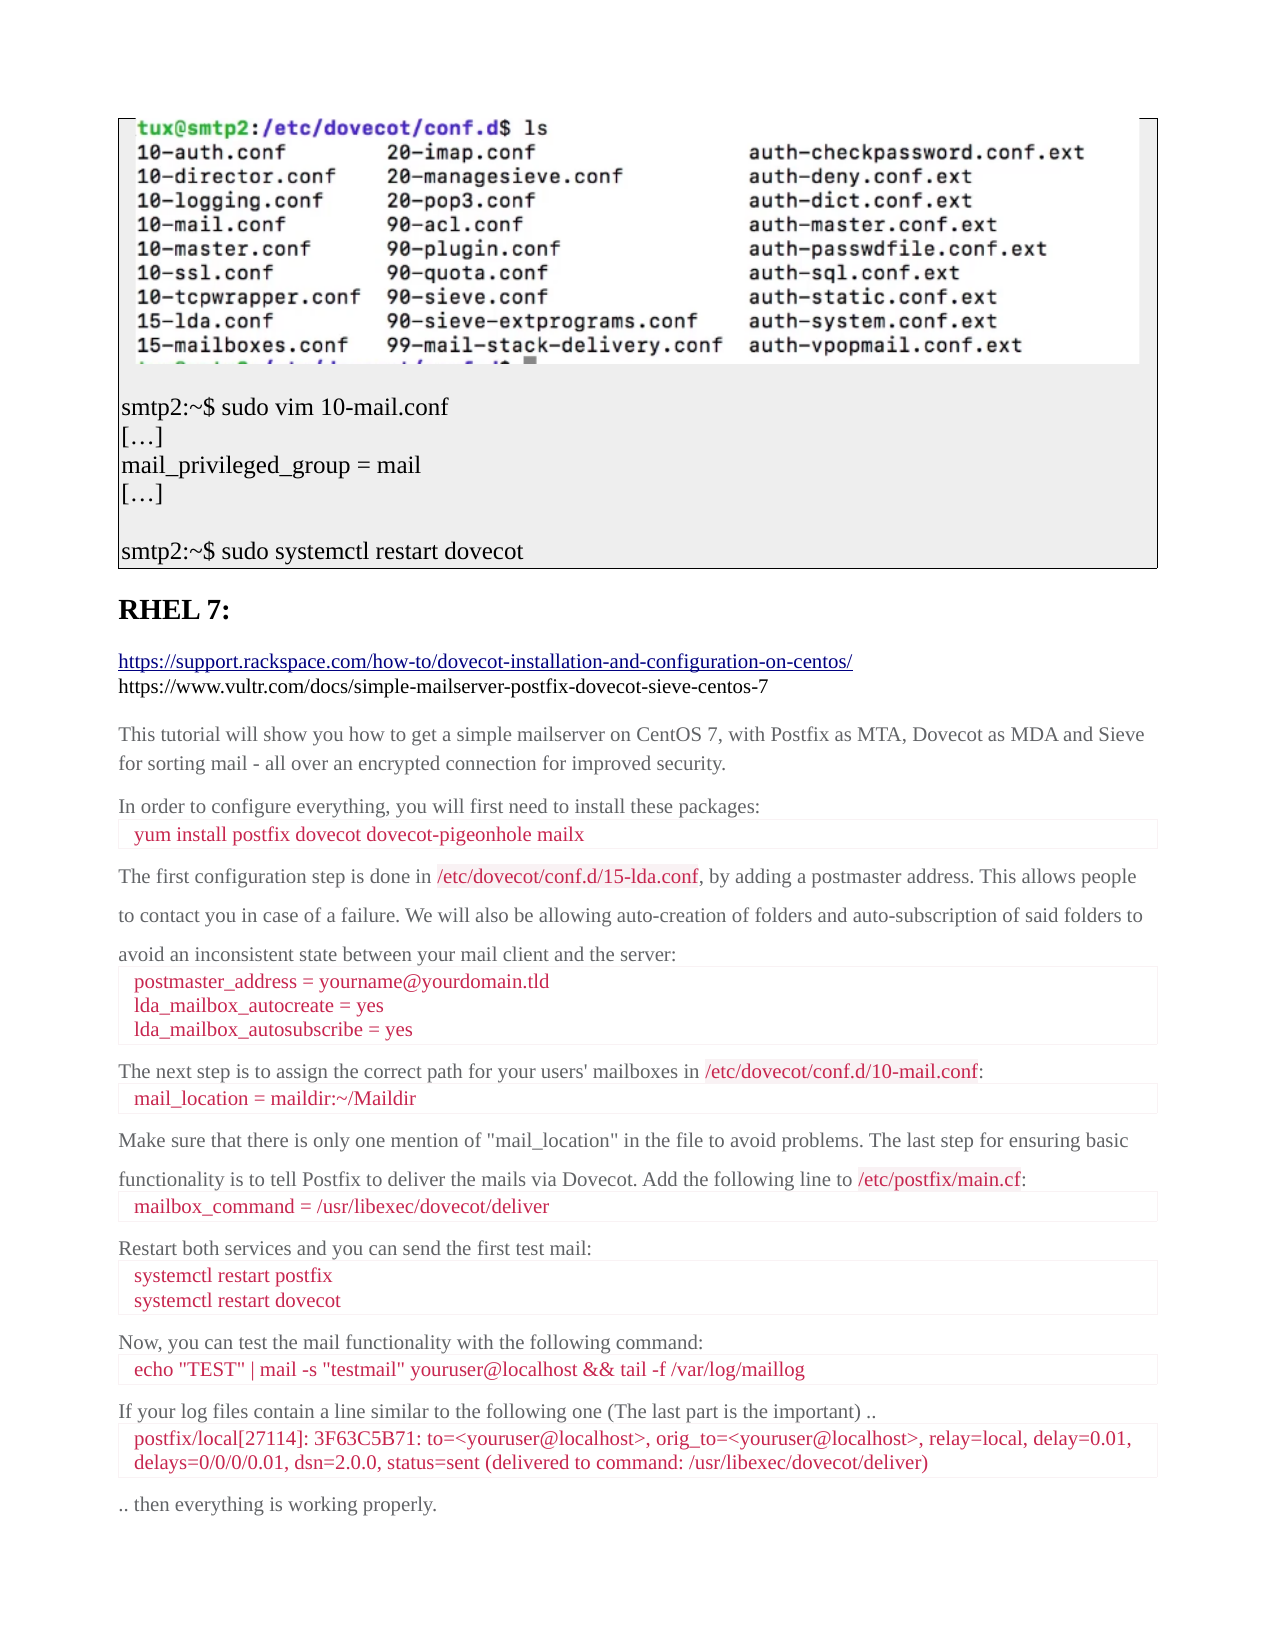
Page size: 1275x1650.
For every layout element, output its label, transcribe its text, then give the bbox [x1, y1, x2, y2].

text systemctl restart dovecot [119, 1284, 1157, 1314]
text Now, you can test the mail functionality with the following command: [118, 1315, 1157, 1354]
text echo "TEST" | mail -s "testmail" youruser@localhost && tail -f /var/log/maillog [119, 1355, 1157, 1384]
text Make sure that there is only one mention of "mail_location" in the file to avoid problems. The last step for ensuring basic functionality is to tell Postfix to deliver the mails via Dovecot. Add the following line to /etc/postfix/main.cf: [118, 1114, 1157, 1191]
text https://www.vultr.com/docs/simple-mailserver-postfix-dovecot-sieve-centos-7 [118, 673, 1157, 698]
text The first configuration step is done in /etc/dovecot/conf.d/15-lda.conf, by adding a postmaster address. This allows people to contact you in case of a failure. We will also be allowing auto-creation of folders and auto-subscription of said folders to avoid an inconsistent state between your mail client and the server: [118, 849, 1157, 966]
text lda_mailbox_autocreate = yes [119, 990, 1157, 1014]
text Restart both services and you can send the first test mail: [118, 1222, 1157, 1260]
text .. then everything is working properly. [118, 1478, 1157, 1516]
text RHEL 7: [118, 592, 1157, 625]
text postfix/local[27114]: 3F63C5B71: to=<youruser@localhost>, orig_to=<youruser@localhost>, relay=local, delay=0.01, delays=0/0/0/0.01, dsn=2.0.0, status=sent (delivered to command: /usr/libexec/dovecot/deliver) [119, 1424, 1157, 1477]
text mail_privileged_group = mail [119, 447, 1157, 476]
text […] [119, 418, 1157, 447]
text smtp2:~$ sudo vim 10-mail.conf [119, 389, 1157, 418]
text This tutorial will show you how to get a simple mailserver on CentOS 7, with Postfix as MTA, Dovecot as MDA and Sieve for sorting mail - all over an encrypted connection for improved security. [118, 722, 1157, 774]
text In order to configure everything, you will first need to install these packages: [118, 779, 1157, 818]
text If your log files contain a line similar to the following one (The last part is the important) .. [118, 1385, 1157, 1423]
text systemctl restart postfix [119, 1261, 1157, 1284]
text yum install postfix dovecot dovecot-pigeonhole mailx [119, 820, 1157, 848]
picture [135, 118, 1140, 364]
text https://support.rackspace.com/how-to/dovecot-installation-and-configuration-on-centos/ [118, 649, 1157, 673]
text lda_mailbox_autosubscribe = yes [119, 1014, 1157, 1044]
text smtp2:~$ sudo systemctl restart dovecot [119, 533, 1157, 568]
text […] [119, 476, 1157, 504]
text postmaster_address = yourname@yourdomain.tld [119, 967, 1157, 990]
text The next step is to assign the correct path for your users' mailboxes in /etc/dovecot/conf.d/10-mail.conf: [118, 1045, 1157, 1083]
text mailbox_command = /usr/libexec/dovecot/deliver [119, 1192, 1157, 1221]
text mail_location = maildir:~/Maildir [119, 1084, 1157, 1113]
